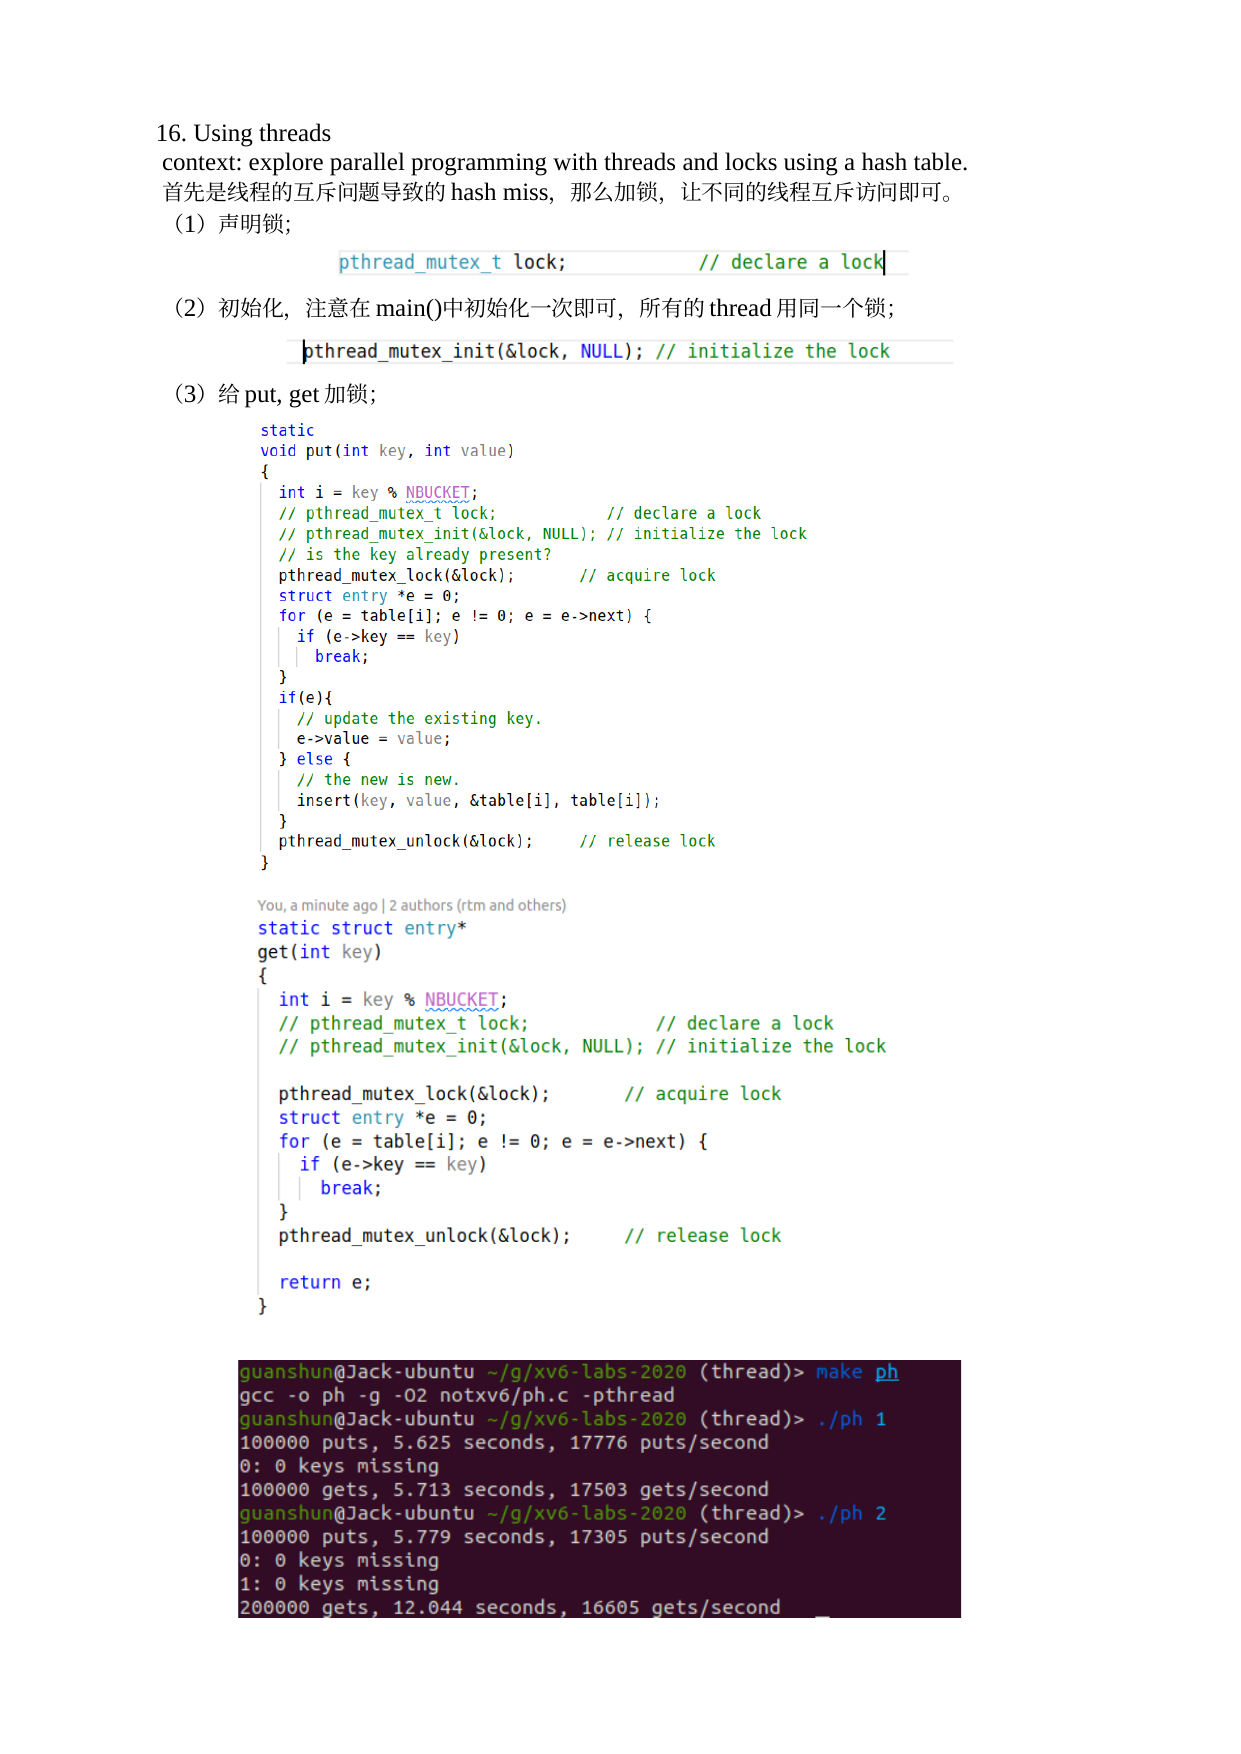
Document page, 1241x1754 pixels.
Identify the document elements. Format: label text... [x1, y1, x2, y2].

picture [245, 893, 933, 1330]
picture [237, 1360, 962, 1618]
text （3）给put, get加锁； [118, 323, 1122, 408]
text 首先是线程的互斥问题导致的hash miss，那么加锁，让不同的线程互斥访问即可。 [118, 176, 1122, 207]
text context: explore parallel programming with threads and locks using a hash table. [118, 147, 1122, 176]
picture [286, 331, 954, 377]
text （2）初始化，注意在main()中初始化一次即可，所有的thread用同一个锁； [118, 238, 1122, 323]
text （1）声明锁； [118, 207, 1122, 238]
picture [249, 419, 929, 874]
list Using threads [156, 118, 1122, 147]
picture [331, 238, 909, 292]
